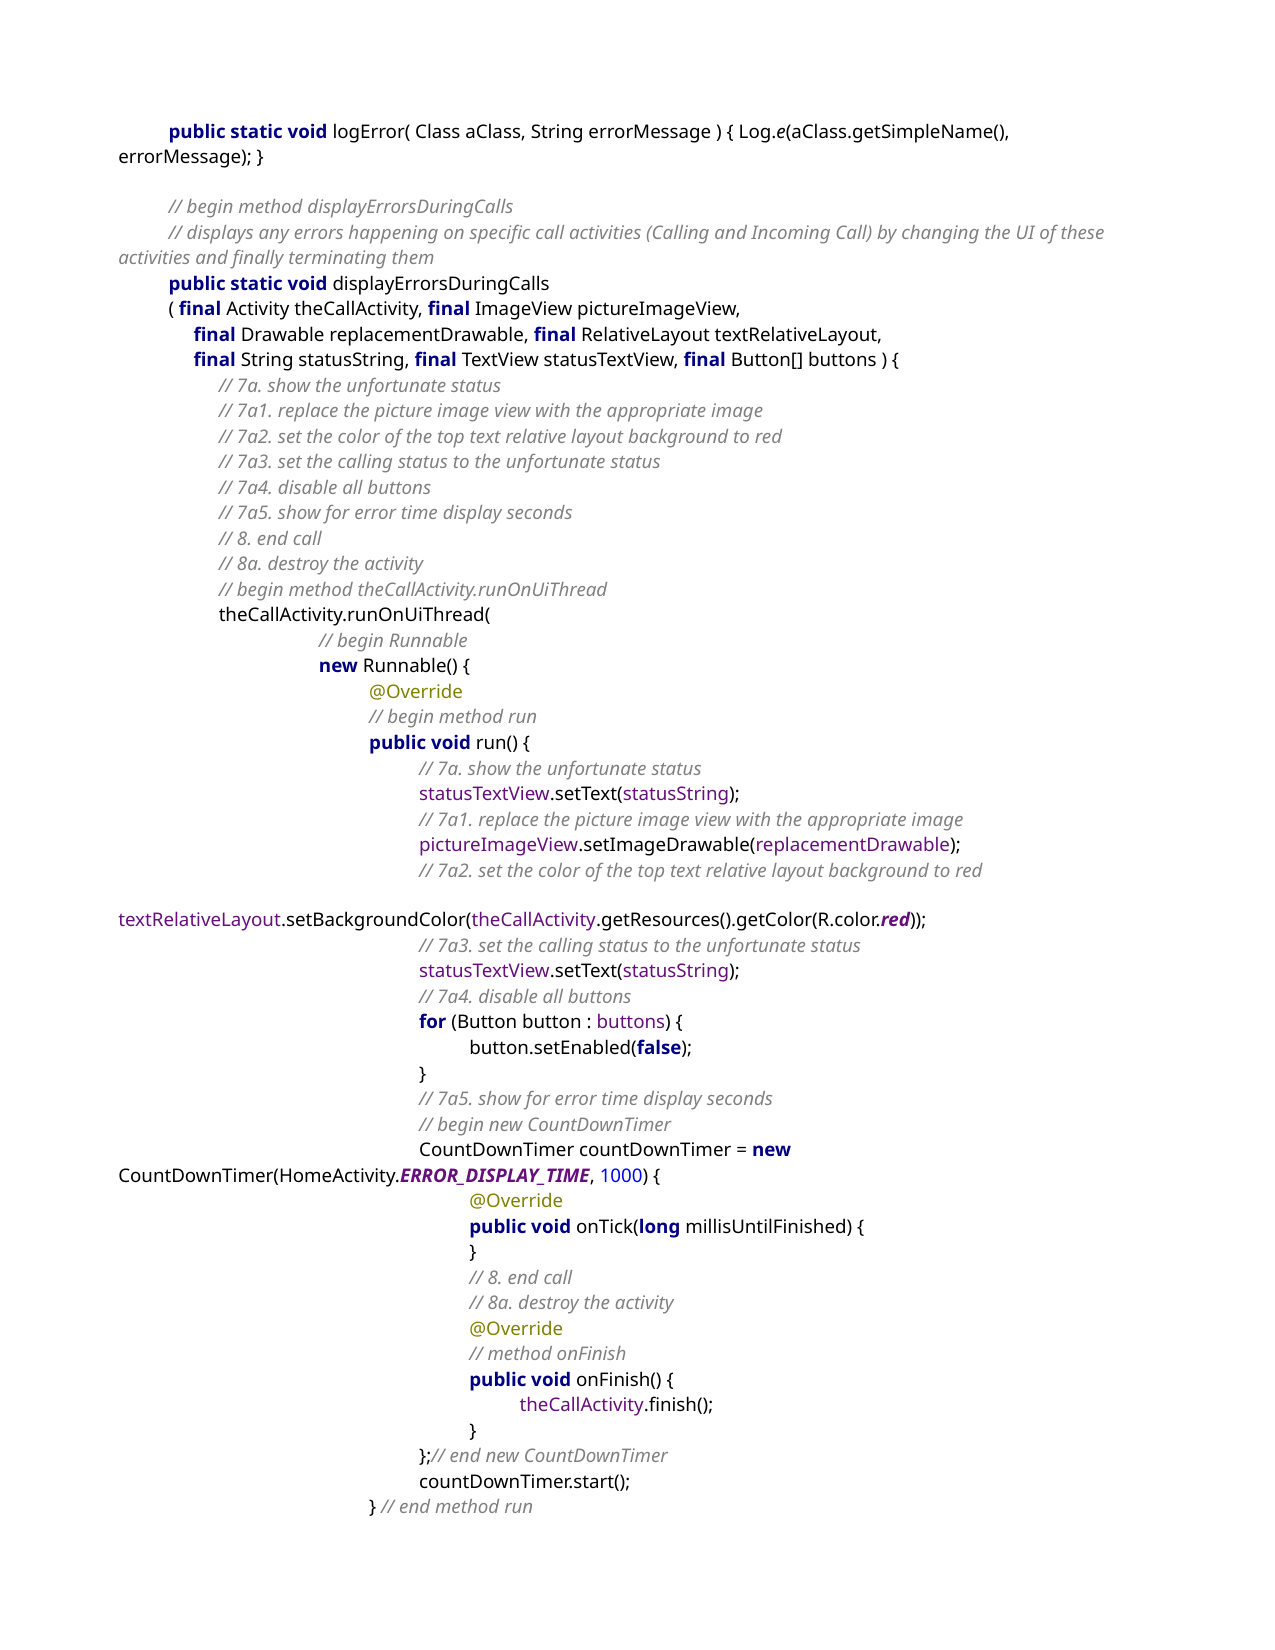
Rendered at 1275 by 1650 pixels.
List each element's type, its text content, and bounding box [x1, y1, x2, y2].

text // 7a5. show for error time display seconds [118, 500, 1157, 525]
text // begin method run [118, 704, 1157, 729]
text };// end new CountDownTimer [118, 1443, 1157, 1468]
text // 7a. show the unfortunate status [118, 372, 1157, 398]
text statusTextView.setText(statusString); [118, 780, 1157, 806]
text final Drawable replacementDrawable, final RelativeLayout textRelativeLayout, [118, 321, 1157, 347]
text // 7a5. show for error time display seconds [118, 1085, 1157, 1111]
text // 7a2. set the color of the top text relative layout background to red [118, 423, 1157, 449]
text // begin method theCallActivity.runOnUiThread [118, 576, 1157, 602]
text statusTextView.setText(statusString); [118, 958, 1157, 983]
text } [118, 1238, 1157, 1264]
text } [118, 1060, 1157, 1085]
text } // end method run [118, 1494, 1157, 1519]
text pictureImageView.setImageDrawable(replacementDrawable); [118, 831, 1157, 857]
text // 7a4. disable all buttons [118, 983, 1157, 1009]
text ( final Activity theCallActivity, final ImageView pictureImageView, [118, 296, 1157, 321]
text public void onFinish() { [118, 1366, 1157, 1392]
text @Override [118, 678, 1157, 704]
text public void onTick(long millisUntilFinished) { [118, 1213, 1157, 1238]
text @Override [118, 1315, 1157, 1341]
text // 8a. destroy the activity [118, 1289, 1157, 1315]
text new Runnable() { [118, 653, 1157, 678]
text } [118, 1417, 1157, 1443]
text // method onFinish [118, 1341, 1157, 1366]
text // 7a. show the unfortunate status [118, 755, 1157, 780]
text button.setEnabled(false); [118, 1034, 1157, 1060]
text public void run() { [118, 729, 1157, 755]
text // 7a4. disable all buttons [118, 474, 1157, 500]
text theCallActivity.runOnUiThread( [118, 602, 1157, 627]
text for (Button button : buttons) { [118, 1009, 1157, 1034]
text CountDownTimer countDownTimer = new CountDownTimer(HomeActivity.ERROR_DISPLAY_TIME, 1000) { [118, 1136, 1157, 1187]
text countDownTimer.start(); [118, 1468, 1157, 1494]
text // begin Runnable [118, 627, 1157, 653]
text // 7a1. replace the picture image view with the appropriate image [118, 398, 1157, 423]
text // 8. end call [118, 1264, 1157, 1289]
text public static void logError( Class aClass, String errorMessage ) { Log.e(aClass.getSimpleName(), errorMessage); } [118, 118, 1157, 169]
text // 7a3. set the calling status to the unfortunate status [118, 449, 1157, 474]
text // displays any errors happening on specific call activities (Calling and Incoming Call) by changing the UI of these activities and finally terminating them [118, 219, 1157, 270]
text public static void displayErrorsDuringCalls [118, 270, 1157, 296]
text // 8. end call [118, 525, 1157, 551]
text // 8a. destroy the activity [118, 551, 1157, 576]
text theCallActivity.finish(); [118, 1392, 1157, 1417]
text // begin new CountDownTimer [118, 1111, 1157, 1136]
text // 7a2. set the color of the top text relative layout background to red [118, 857, 1157, 882]
text // 7a1. replace the picture image view with the appropriate image [118, 806, 1157, 831]
text final String statusString, final TextView statusTextView, final Button[] buttons ) { [118, 347, 1157, 372]
text // 7a3. set the calling status to the unfortunate status [118, 932, 1157, 958]
text // begin method displayErrorsDuringCalls [118, 193, 1157, 219]
text textRelativeLayout.setBackgroundColor(theCallActivity.getResources().getColor(R.color.red)); [118, 882, 1157, 932]
text @Override [118, 1187, 1157, 1213]
